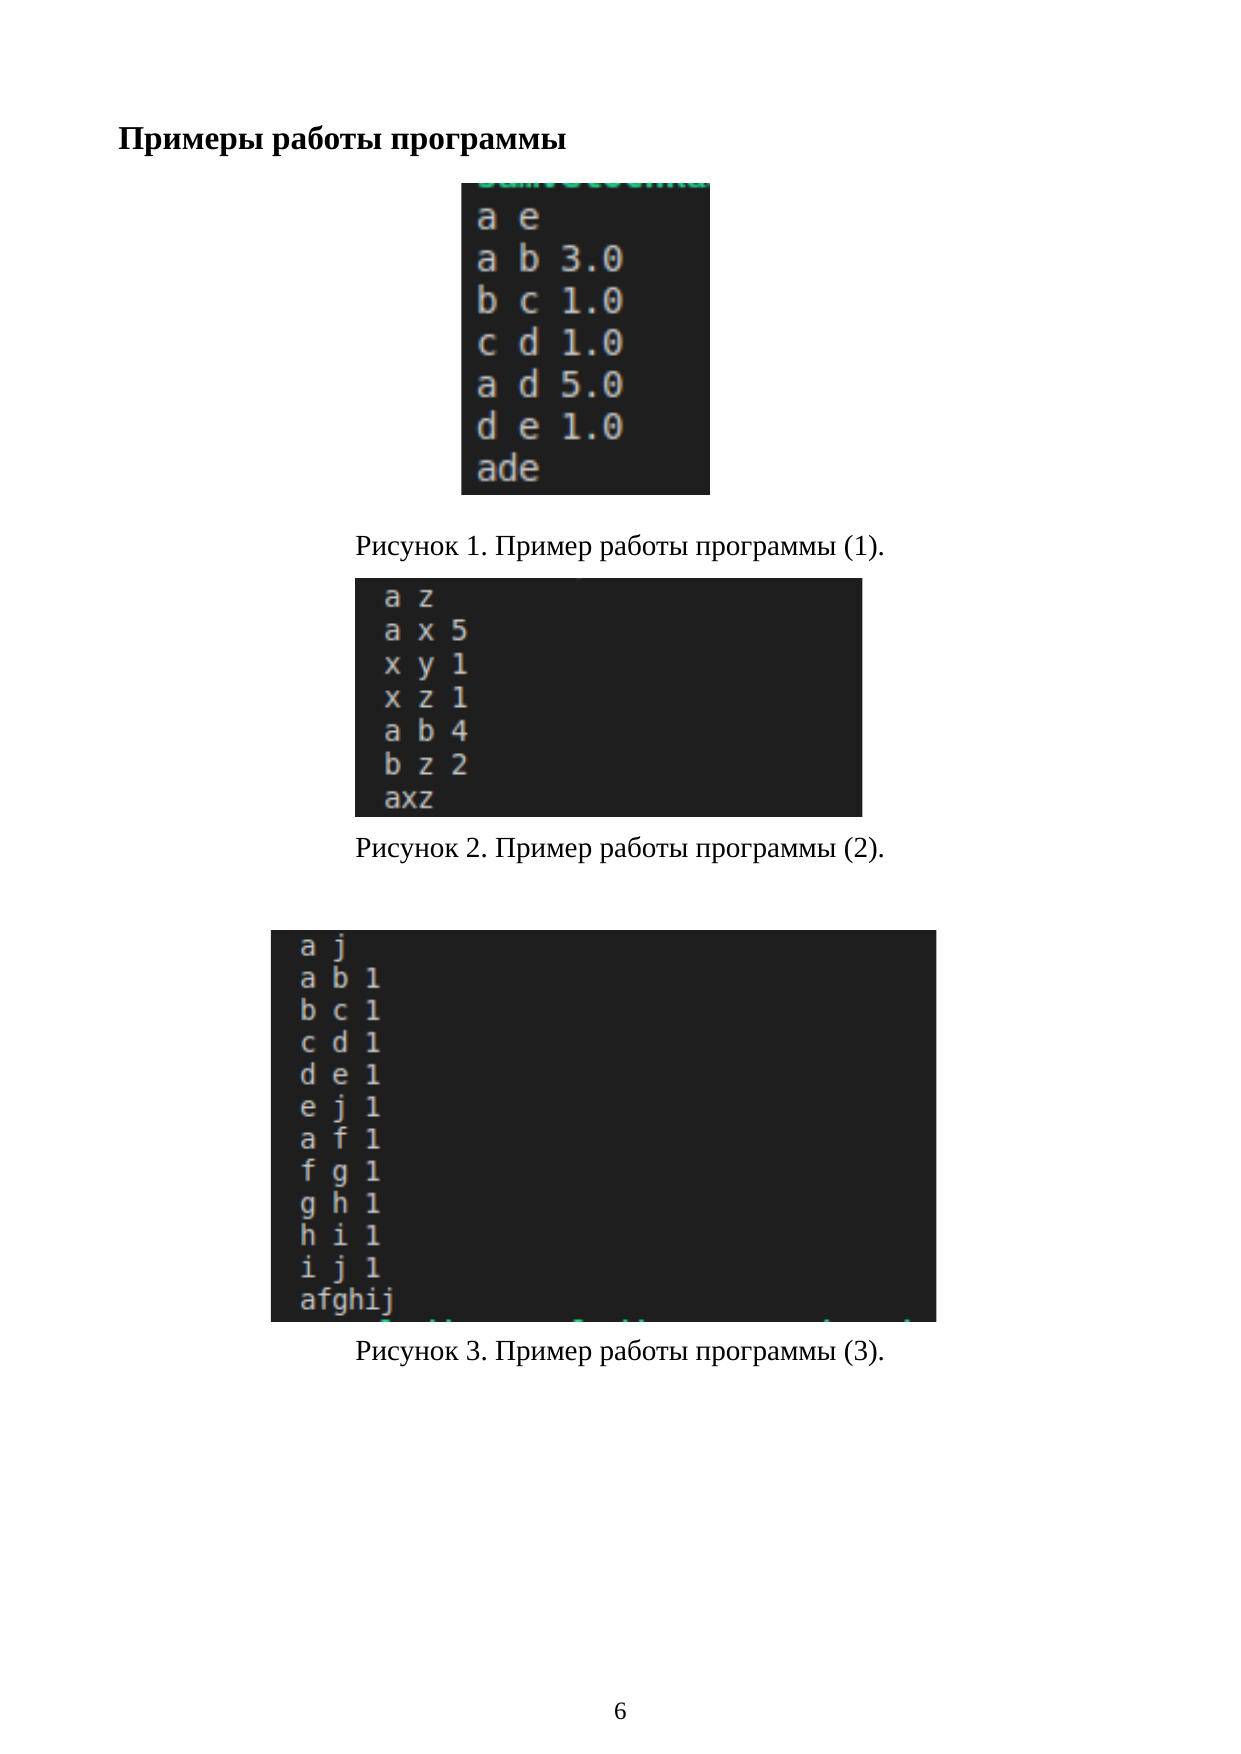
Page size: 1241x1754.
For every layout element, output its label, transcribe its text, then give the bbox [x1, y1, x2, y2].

text Рисунок 3. Пример работы программы (3). [118, 1333, 1122, 1366]
picture [355, 578, 863, 817]
picture [270, 930, 937, 1322]
text Примеры работы программы [118, 118, 1122, 156]
picture [461, 183, 710, 495]
text Рисунок 1. Пример работы программы (1). [118, 528, 1122, 561]
text Рисунок 2. Пример работы программы (2). [118, 830, 1122, 863]
